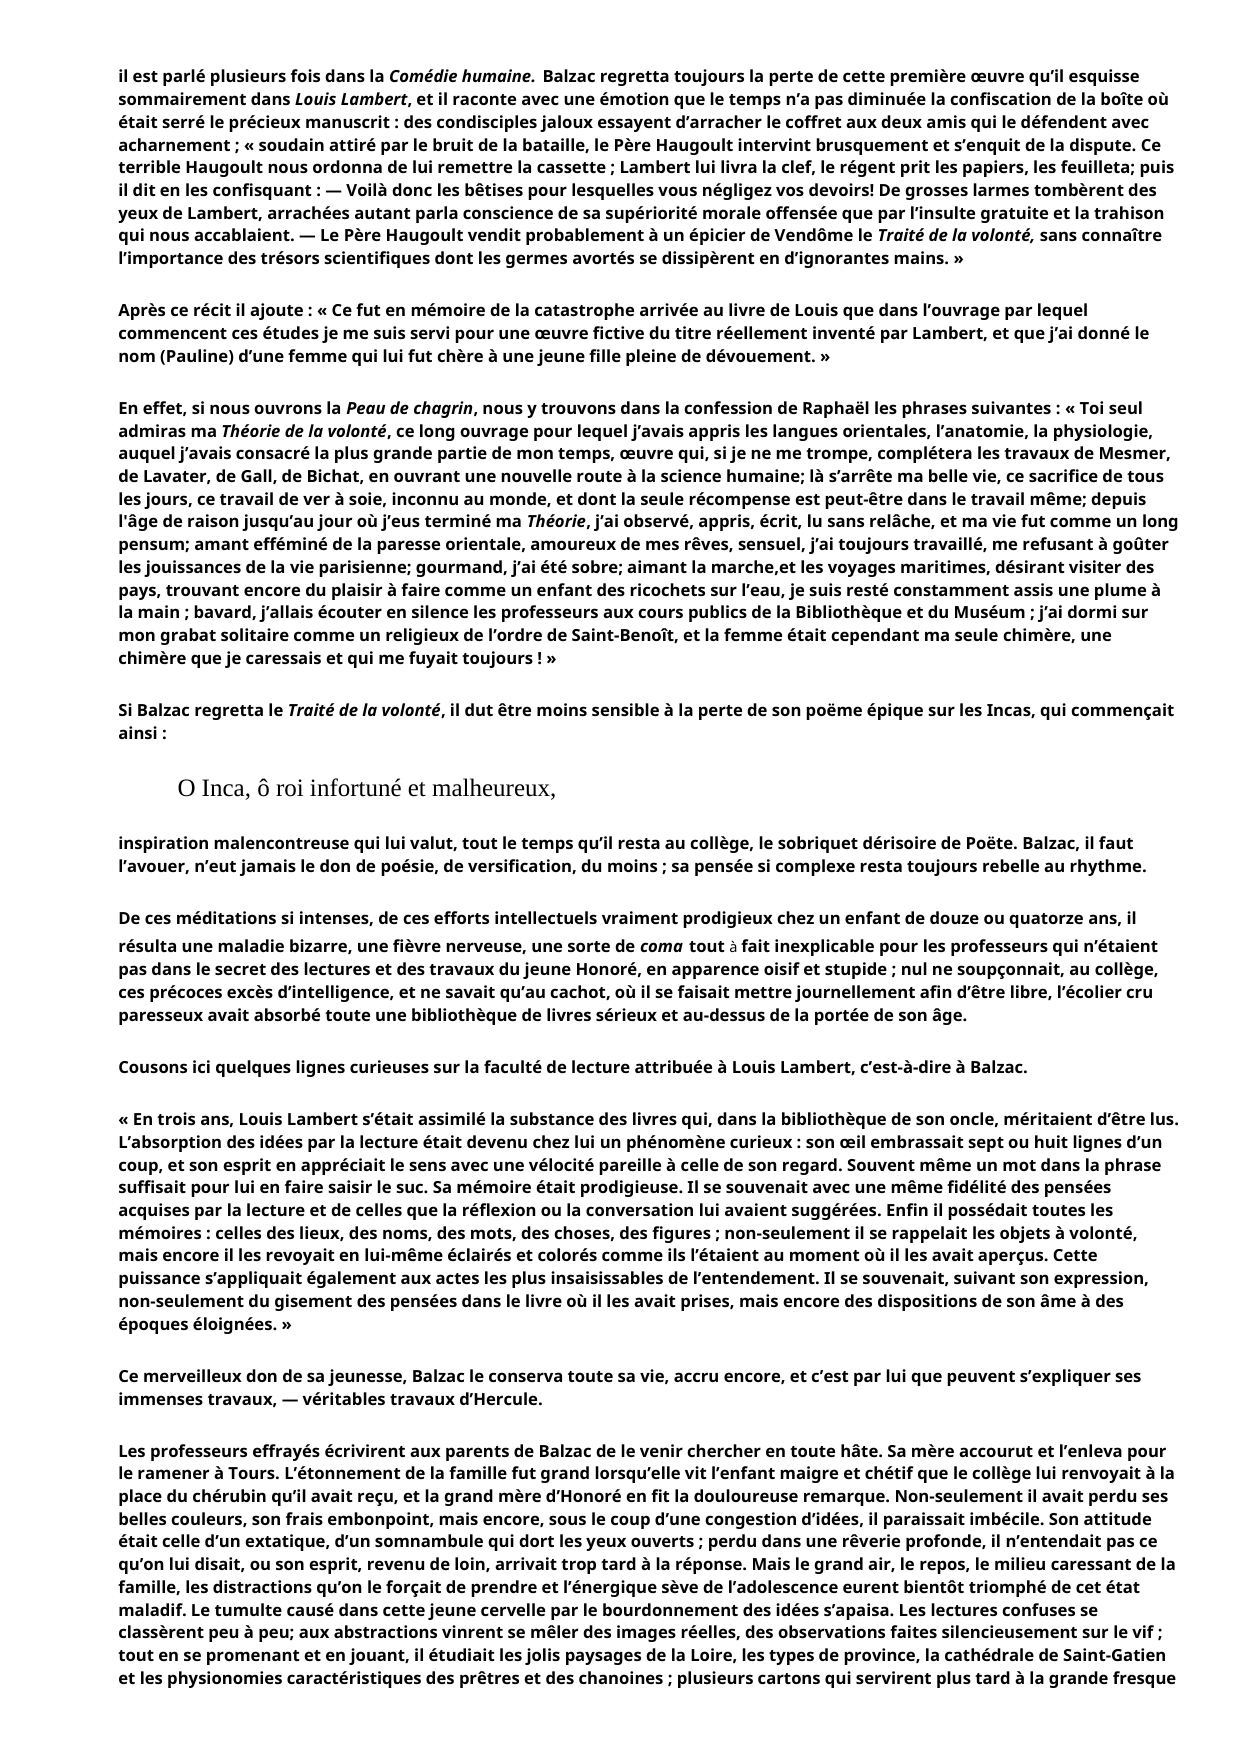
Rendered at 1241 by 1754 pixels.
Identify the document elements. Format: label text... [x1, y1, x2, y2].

text Après ce récit il ajoute : « Ce fut en mémoire de la catastrophe arrivée au livre de Louis que dans l’ouvrage par lequel commencent ces études je me suis servi pour une œuvre fictive du titre réellement inventé par Lambert, et que j’ai donné le nom (Pauline) d’une femme qui lui fut chère à une jeune fille pleine de dévouement. » [118, 299, 1181, 367]
text Ce merveilleux don de sa jeunesse, Balzac le conserva toute sa vie, accru encore, et c’est par lui que peuvent s’expliquer ses immenses travaux, — véritables travaux d’Hercule. [118, 1364, 1181, 1410]
text Si Balzac regretta le Traité de la volonté, il dut être moins sensible à la perte de son poëme épique sur les Incas, qui commençait ainsi : [118, 698, 1181, 744]
text Les professeurs effrayés écrivirent aux parents de Balzac de le venir chercher en toute hâte. Sa mère accourut et l’enleva pour le ramener à Tours. L’étonnement de la famille fut grand lorsqu’elle vit l’enfant maigre et chétif que le collège lui renvoyait à la place du chérubin qu’il avait reçu, et la grand mère d’Honoré en fit la douloureuse remarque. Non-seulement il avait perdu ses belles couleurs, son frais embonpoint, mais encore, sous le coup d’une congestion d’idées, il paraissait imbécile. Son attitude était celle d’un extatique, d’un somnambule qui dort les yeux ouverts ; perdu dans une rêverie profonde, il n’entendait pas ce qu’on lui disait, ou son esprit, revenu de loin, arrivait trop tard à la réponse. Mais le grand air, le repos, le milieu caressant de la famille, les distractions qu’on le forçait de prendre et l’énergique sève de l’adolescence eurent bientôt triomphé de cet état maladif. Le tumulte causé dans cette jeune cervelle par le bourdonnement des idées s’apaisa. Les lectures confuses se classèrent peu à peu; aux abstractions vinrent se mêler des images réelles, des observations faites silencieusement sur le vif ; tout en se promenant et en jouant, il étudiait les jolis paysages de la Loire, les types de province, la cathédrale de Saint-Gatien et les physionomies caractéristiques des prêtres et des chanoines ; plusieurs cartons qui servirent plus tard à la grande fresque [118, 1439, 1181, 1689]
text O Inca, ô roi infortuné et malheureux, [177, 773, 1122, 802]
text De ces méditations si intenses, de ces efforts intellectuels vraiment prodigieux chez un enfant de douze ou quatorze ans, il résulta une maladie bizarre, une fièvre nerveuse, une sorte de coma tout à fait inexplicable pour les professeurs qui n’étaient pas dans le secret des lectures et des travaux du jeune Honoré, en apparence oisif et stupide ; nul ne soupçonnait, au collège, ces précoces excès d’intelligence, et ne savait qu’au cachot, où il se faisait mettre journellement afin d’être libre, l’écolier cru paresseux avait absorbé toute une bibliothèque de livres sérieux et au-dessus de la portée de son âge. [118, 907, 1181, 1026]
text Cousons ici quelques lignes curieuses sur la faculté de lecture attribuée à Louis Lambert, c’est-à-dire à Balzac. [118, 1056, 1181, 1078]
text « En trois ans, Louis Lambert s’était assimilé la substance des livres qui, dans la bibliothèque de son oncle, méritaient d’être lus. L’absorption des idées par la lecture était devenu chez lui un phénomène curieux : son œil embrassait sept ou huit lignes d’un coup, et son esprit en appréciait le sens avec une vélocité pareille à celle de son regard. Souvent même un mot dans la phrase suffisait pour lui en faire saisir le suc. Sa mémoire était prodigieuse. Il se souvenait avec une même fidélité des pensées acquises par la lecture et de celles que la réflexion ou la conversation lui avaient suggérées. Enfin il possédait toutes les mémoires : celles des lieux, des noms, des mots, des choses, des figures ; non-seulement il se rappelait les objets à volonté, mais encore il les revoyait en lui-même éclairés et colorés comme ils l’étaient au moment où il les avait aperçus. Cette puissance s’appliquait également aux actes les plus insaisissables de l’entendement. Il se souvenait, suivant son expression, non-seulement du gisement des pensées dans le livre où il les avait prises, mais encore des dispositions de son âme à des époques éloignées. » [118, 1108, 1181, 1335]
text inspiration malencontreuse qui lui valut, tout le temps qu’il resta au collège, le sobriquet dérisoire de Poëte. Balzac, il faut l’avouer, n’eut jamais le don de poésie, de versification, du moins ; sa pensée si complexe resta toujours rebelle au rhythme. [118, 832, 1181, 877]
text En effet, si nous ouvrons la Peau de chagrin, nous y trouvons dans la confession de Raphaël les phrases suivantes : « Toi seul admiras ma Théorie de la volonté, ce long ouvrage pour lequel j’avais appris les langues orientales, l’anatomie, la physiologie, auquel j’avais consacré la plus grande partie de mon temps, œuvre qui, si je ne me trompe, complétera les travaux de Mesmer, de Lavater, de Gall, de Bichat, en ouvrant une nouvelle route à la science humaine; là s’arrête ma belle vie, ce sacrifice de tous les jours, ce travail de ver à soie, inconnu au monde, et dont la seule récompense est peut-être dans le travail même; depuis l'âge de raison jusqu’au jour où j’eus terminé ma Théorie, j’ai observé, appris, écrit, lu sans relâche, et ma vie fut comme un long pensum; amant efféminé de la paresse orientale, amoureux de mes rêves, sensuel, j’ai toujours travaillé, me refusant à goûter les jouissances de la vie parisienne; gourmand, j’ai été sobre; aimant la marche,et les voyages maritimes, désirant visiter des pays, trouvant encore du plaisir à faire comme un enfant des ricochets sur l’eau, je suis resté constamment assis une plume à la main ; bavard, j’allais écouter en silence les professeurs aux cours publics de la Bibliothèque et du Muséum ; j’ai dormi sur mon grabat solitaire comme un religieux de l’ordre de Saint-Benoît, et la femme était cependant ma seule chimère, une chimère que je caressais et qui me fuyait toujours ! » [118, 397, 1181, 669]
text il est parlé plusieurs fois dans la Comédie humaine. Balzac regretta toujours la perte de cette première œuvre qu’il esquisse sommairement dans Louis Lambert, et il raconte avec une émotion que le temps n’a pas diminuée la confiscation de la boîte où était serré le précieux manuscrit : des condisciples jaloux essayent d’arracher le coffret aux deux amis qui le défendent avec acharnement ; « soudain attiré par le bruit de la bataille, le Père Haugoult intervint brusquement et s’enquit de la dispute. Ce terrible Haugoult nous ordonna de lui remettre la cassette ; Lambert lui livra la clef, le régent prit les papiers, les feuilleta; puis il dit en les confisquant : — Voilà donc les bêtises pour lesquelles vous négligez vos devoirs! De grosses larmes tombèrent des yeux de Lambert, arrachées autant parla conscience de sa supériorité morale offensée que par l’insulte gratuite et la trahison qui nous accablaient. — Le Père Haugoult vendit probablement à un épicier de Vendôme le Traité de la volonté, sans connaître l’importance des trésors scientifiques dont les germes avortés se dissipèrent en d’ignorantes mains. » [118, 59, 1181, 269]
